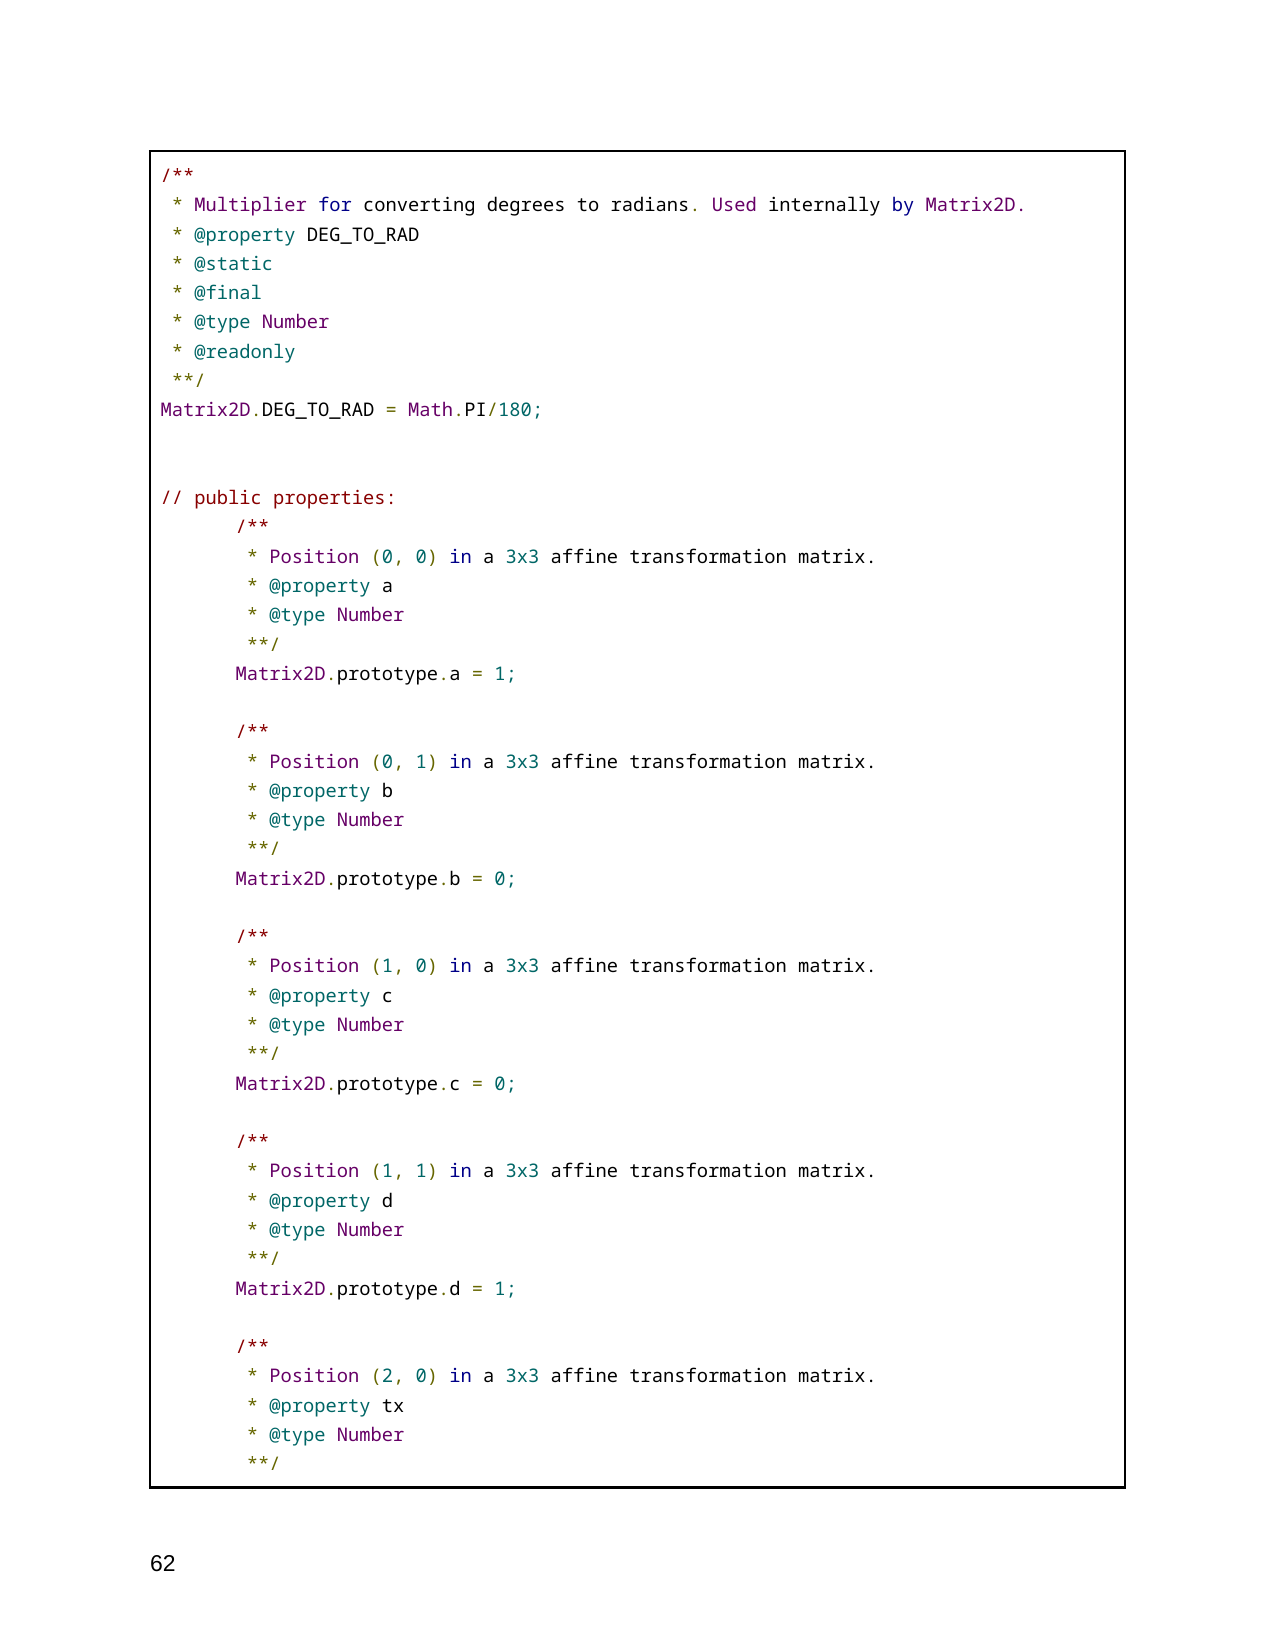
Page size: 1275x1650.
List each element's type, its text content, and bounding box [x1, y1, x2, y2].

table_header /** * Multiplier for converting degrees to radians. Used internally by Matrix2D. * @property DEG_TO_RAD * @static * @final * @type Number * @readonly **/ Matrix2D.DEG_TO_RAD = Math.PI/180; // public properties: /** * Position (0, 0) in a 3x3 affine transformation matrix. * @property a * @type Number **/ Matrix2D.prototype.a = 1; /** * Position (0, 1) in a 3x3 affine transformation matrix. * @property b * @type Number **/ Matrix2D.prototype.b = 0; /** * Position (1, 0) in a 3x3 affine transformation matrix. * @property c * @type Number **/ Matrix2D.prototype.c = 0; /** * Position (1, 1) in a 3x3 affine transformation matrix. * @property d * @type Number **/ Matrix2D.prototype.d = 1; /** * Position (2, 0) in a 3x3 affine transformation matrix. * @property tx * @type Number **/ [151, 152, 1124, 1486]
